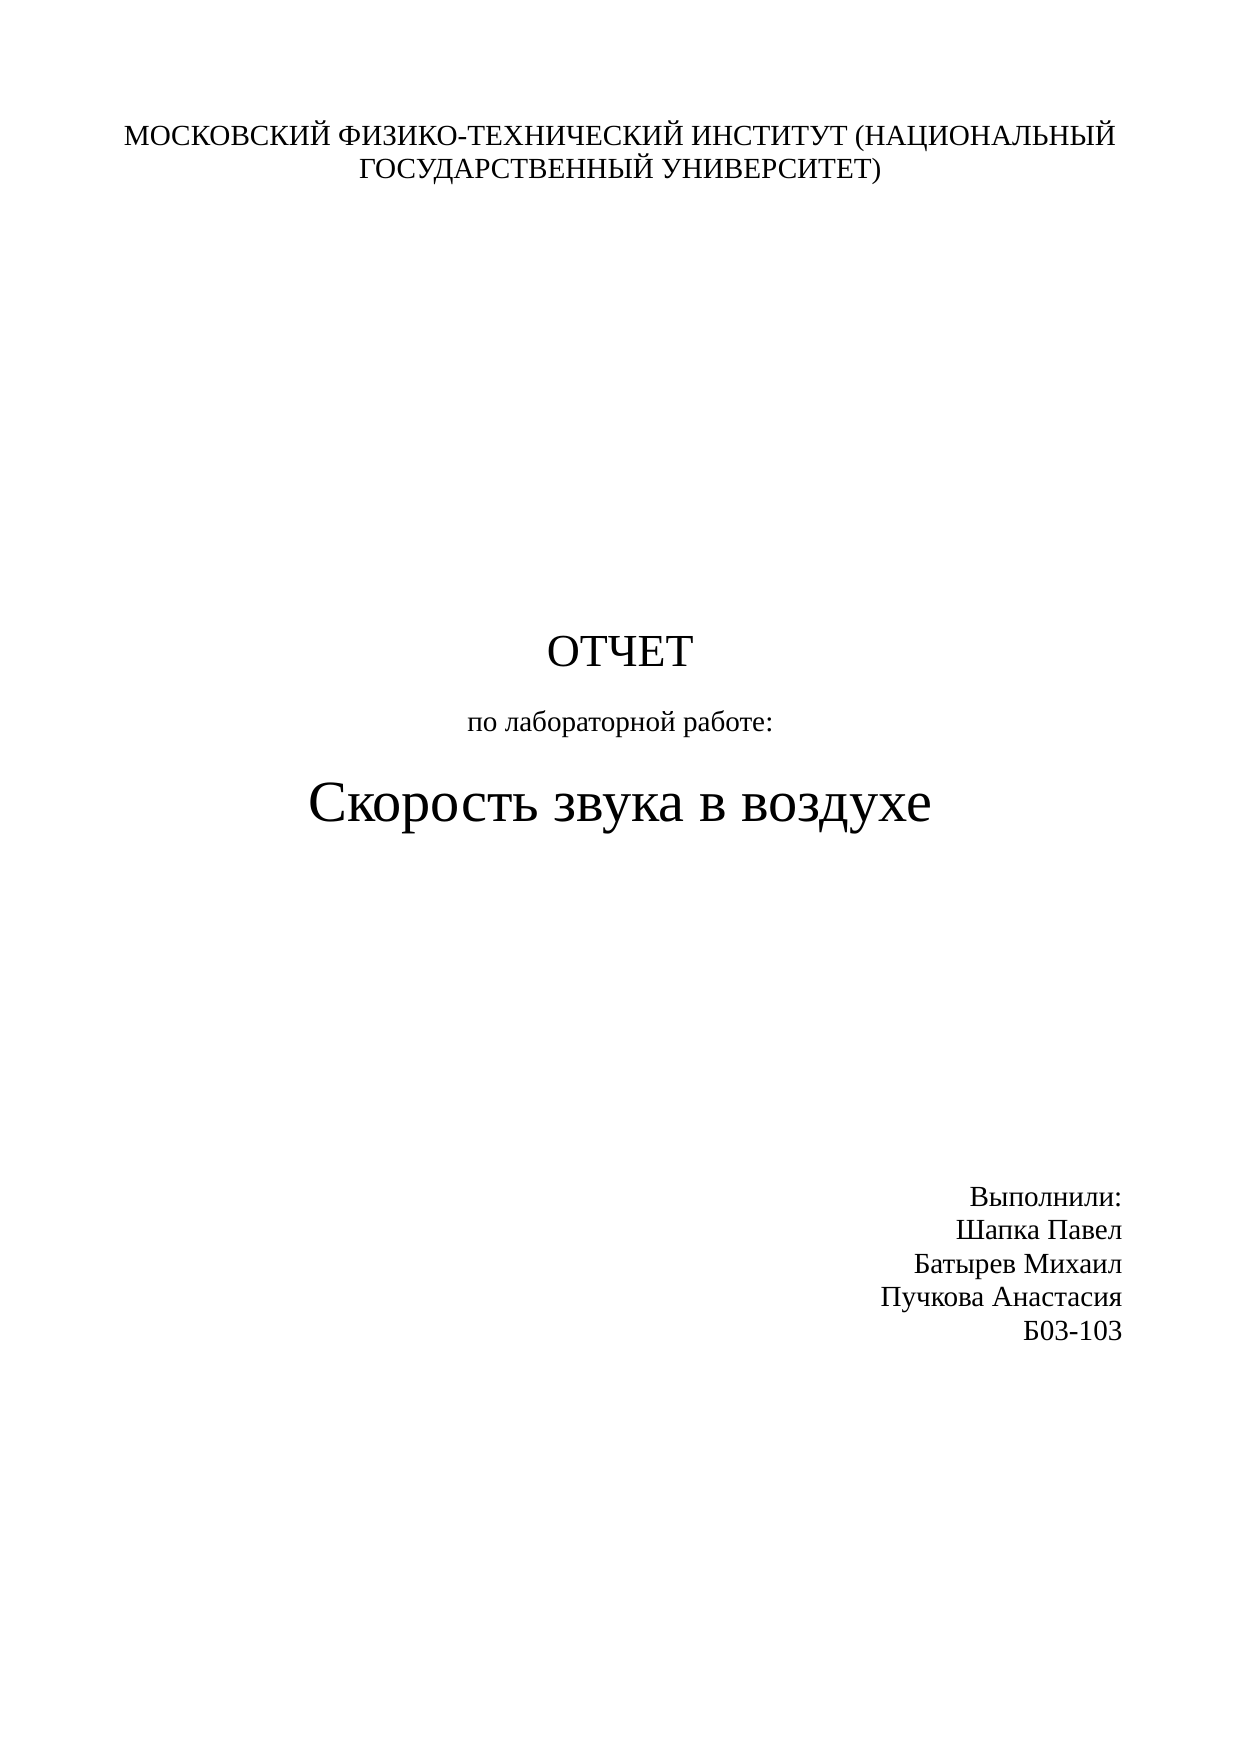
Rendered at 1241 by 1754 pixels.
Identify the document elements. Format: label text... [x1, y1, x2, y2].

text ОТЧЕТ [118, 623, 1122, 676]
text по лабораторной работе: [118, 704, 1122, 738]
text Скорость звука в воздухе [118, 767, 1122, 834]
text Шапка Павел [118, 1212, 1122, 1246]
text Пучкова Анастасия [118, 1279, 1122, 1313]
text МОСКОВСКИЙ ФИЗИКО-ТЕХНИЧЕСКИЙ ИНСТИТУТ (НАЦИОНАЛЬНЫЙ ГОСУДАРСТВЕННЫЙ УНИВЕРСИТЕТ) [118, 118, 1122, 185]
text Выполнили: [118, 1179, 1122, 1212]
text Батырев Михаил [118, 1246, 1122, 1279]
text Б03-103 [118, 1313, 1122, 1347]
